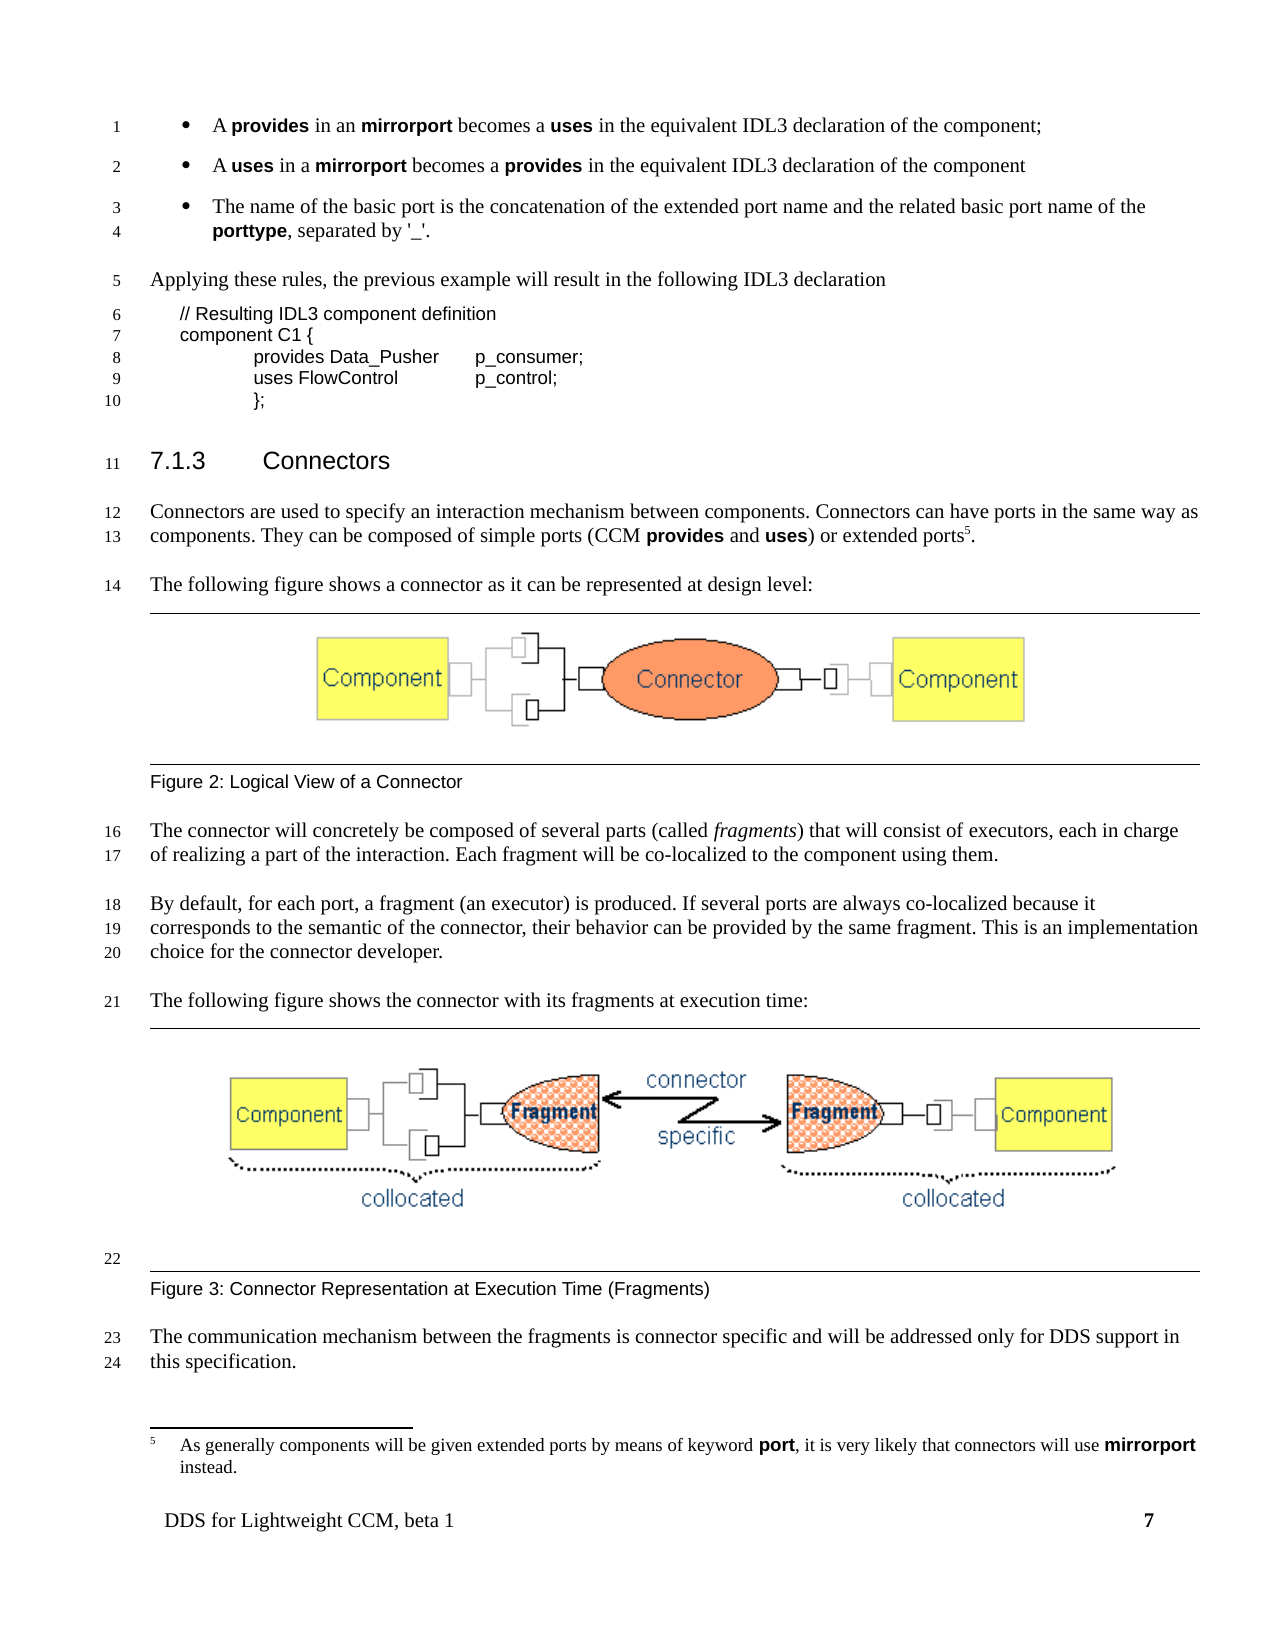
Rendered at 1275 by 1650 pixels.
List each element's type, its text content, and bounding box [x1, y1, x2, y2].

list The name of the basic port is the concatenation of the extended port name and the related basic port name of the porttype, separated by '_'. [182, 194, 1200, 242]
text Applying these rules, the previous example will result in the following IDL3 declaration [150, 267, 1200, 291]
text The following figure shows a connector as it can be represented at design level: [150, 572, 1200, 596]
subtitle Connectors [150, 446, 1200, 474]
text The following figure shows the connector with its fragments at execution time: [150, 988, 1200, 1012]
text uses FlowControl p_control; [179, 367, 1200, 389]
text provides Data_Pusher p_consumer; [179, 346, 1200, 367]
text }; [179, 389, 1200, 410]
text Connectors are used to specify an interaction mechanism between components. Connectors can have ports in the same way as components. They can be composed of simple ports (CCM provides and uses) or extended ports. [150, 499, 1200, 547]
list A uses in a mirrorport becomes a provides in the equivalent IDL3 declaration of the component [182, 153, 1200, 177]
picture [308, 615, 1042, 740]
text Figure 3: Connector Representation at Execution Time (Fragments) [150, 1278, 1200, 1300]
text The connector will concretely be composed of several parts (called fragments) that will consist of executors, each in charge of realizing a part of the interaction. Each fragment will be co-localized to the component using them. [150, 818, 1200, 866]
text The communication mechanism between the fragments is connector specific and will be addressed only for DDS support in this specification. [150, 1324, 1200, 1373]
text Figure 2: Logical View of a Connector [150, 771, 1200, 793]
text component C1 { [179, 324, 1200, 346]
list A provides in an mirrorport becomes a uses in the equivalent IDL3 declaration of the component; [182, 112, 1200, 137]
text // Resulting IDL3 component definition [179, 302, 1200, 324]
text As generally components will be given extended ports by means of keyword port, it is very likely that connectors will use mirrorport instead. [150, 1434, 1200, 1477]
picture [204, 1042, 1147, 1247]
text By default, for each port, a fragment (an executor) is produced. If several ports are always co-localized because it corresponds to the semantic of the connector, their behavior can be provided by the same fragment. This is an implementation choice for the connector developer. [150, 891, 1200, 963]
